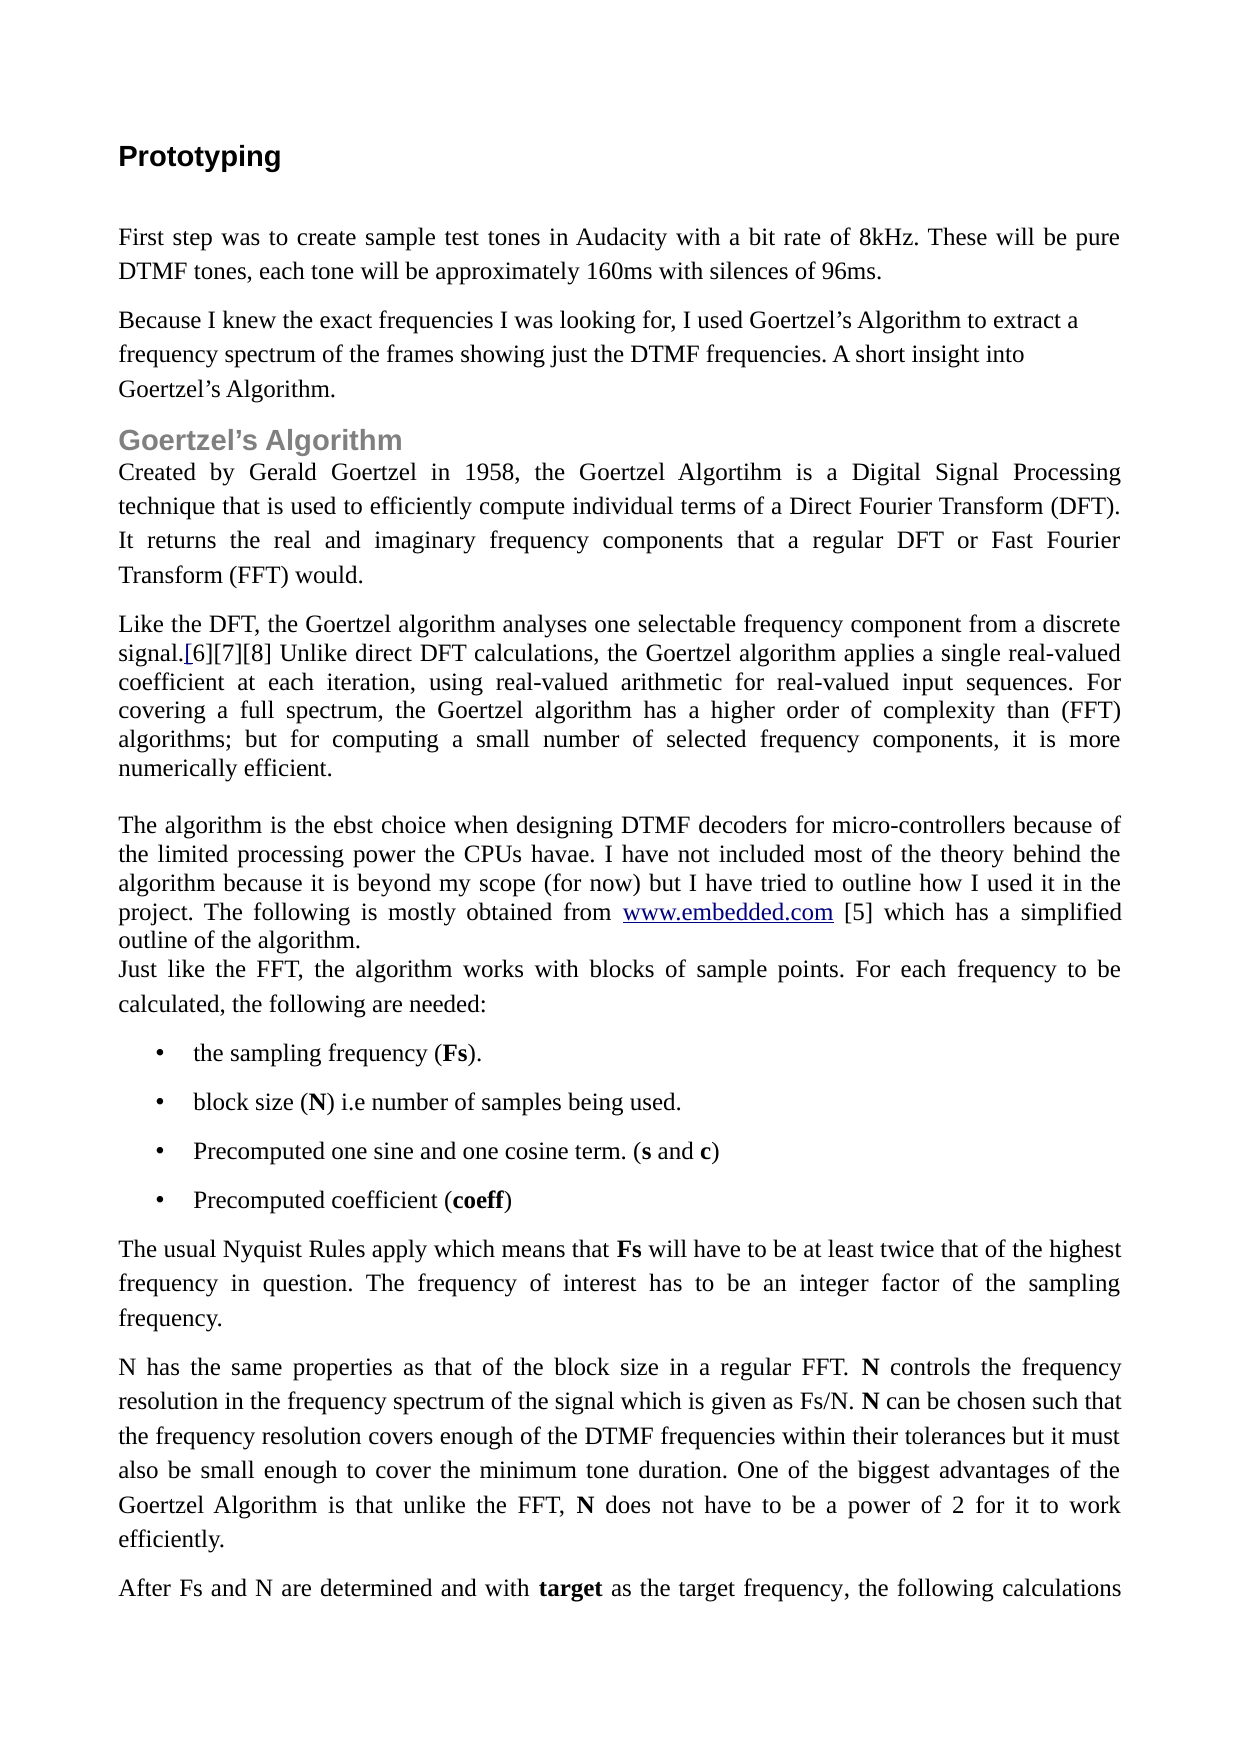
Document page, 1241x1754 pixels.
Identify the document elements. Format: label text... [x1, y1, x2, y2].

text Created by Gerald Goertzel in 1958, the Goertzel Algortihm is a Digital Signal Processing technique that is used to efficiently compute individual terms of a Direct Fourier Transform (DFT). It returns the real and imaginary frequency components that a regular DFT or Fast Fourier Transform (FFT) would. [118, 457, 1122, 589]
subtitle Prototyping [118, 139, 1122, 172]
list Precomputed one sine and one cosine term. (s and c) [156, 1136, 1122, 1164]
text After Fs and N are determined and with target as the target frequency, the following calculations [118, 1573, 1122, 1602]
text First step was to create sample test tones in Audacity with a bit rate of 8kHz. These will be pure DTMF tones, each tone will be approximately 160ms with silences of 96ms. [118, 222, 1122, 285]
text The usual Nyquist Rules apply which means that Fs will have to be at least twice that of the highest frequency in question. The frequency of interest has to be an integer factor of the sampling frequency. [118, 1234, 1122, 1332]
subtitle Goertzel’s Algorithm [118, 423, 1122, 457]
list the sampling frequency (Fs). [156, 1038, 1122, 1066]
text Just like the FFT, the algorithm works with blocks of sample points. For each frequency to be calculated, the following are needed: [118, 954, 1122, 1017]
list block size (N) i.e number of samples being used. [156, 1087, 1122, 1116]
text Like the DFT, the Goertzel algorithm analyses one selectable frequency component from a discrete signal.[6][7][8] Unlike direct DFT calculations, the Goertzel algorithm applies a single real-valued coefficient at each iteration, using real-valued arithmetic for real-valued input sequences. For covering a full spectrum, the Goertzel algorithm has a higher order of complexity than (FFT) algorithms; but for computing a small number of selected frequency components, it is more numerically efficient. [118, 609, 1122, 782]
list Precomputed coefficient (coeff) [156, 1185, 1122, 1214]
text N has the same properties as that of the block size in a regular FFT. N controls the frequency resolution in the frequency spectrum of the signal which is given as Fs/N. N can be chosen such that the frequency resolution covers enough of the DTMF frequencies within their tolerances but it must also be small enough to cover the minimum tone duration. One of the biggest advantages of the Goertzel Algorithm is that unlike the FFT, N does not have to be a power of 2 for it to work efficiently. [118, 1352, 1122, 1553]
text The algorithm is the ebst choice when designing DTMF decoders for micro-controllers because of the limited processing power the CPUs havae. I have not included most of the theory behind the algorithm because it is beyond my scope (for now) but I have tried to outline how I used it in the project. The following is mostly obtained from www.embedded.com [5] which has a simplified outline of the algorithm. [118, 810, 1122, 954]
text Because I knew the exact frequencies I was looking for, I used Goertzel’s Algorithm to extract a frequency spectrum of the frames showing just the DTMF frequencies. A short insight into Goertzel’s Algorithm. [118, 305, 1122, 403]
